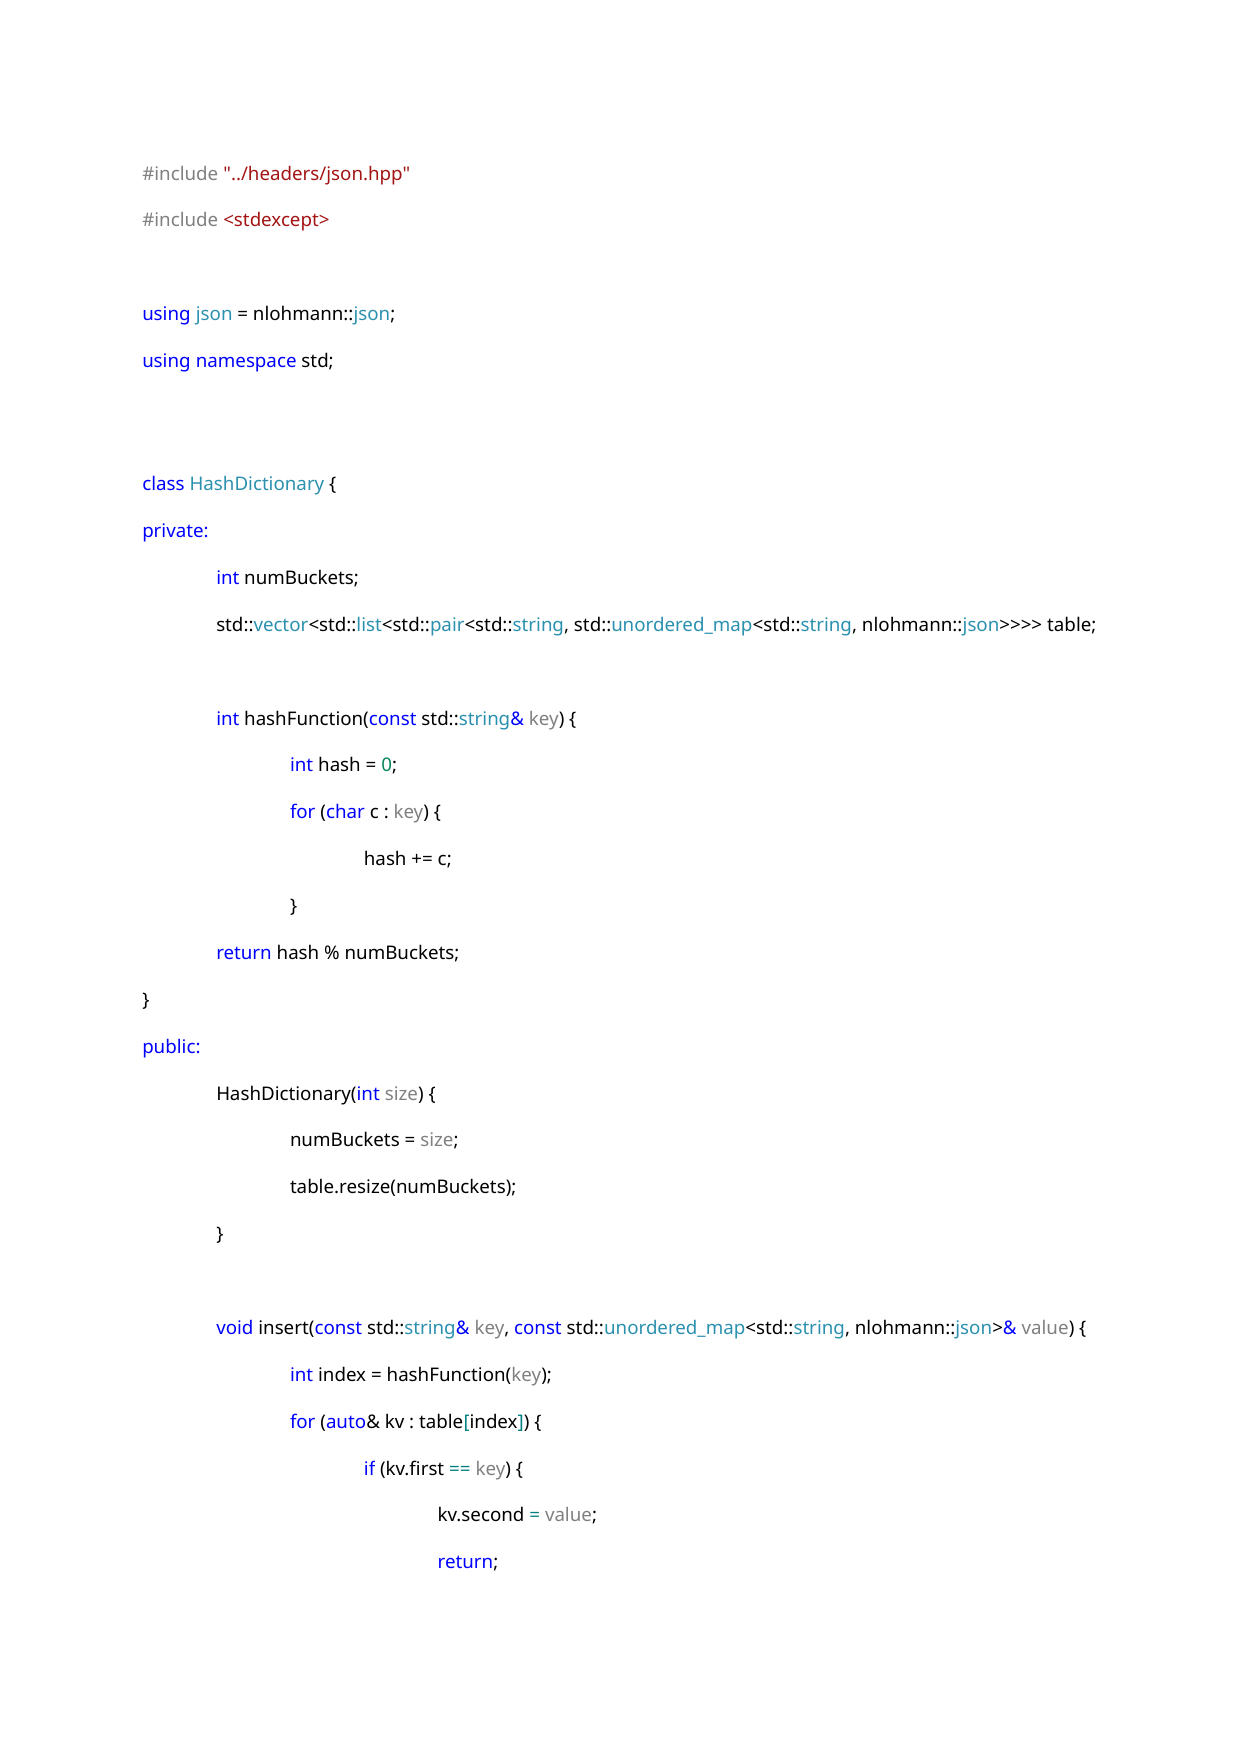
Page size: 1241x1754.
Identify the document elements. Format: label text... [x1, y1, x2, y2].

text using namespace std; [142, 326, 1152, 373]
text kv.second = value; [142, 1480, 1152, 1527]
text using json = nlohmann::json; [142, 279, 1152, 326]
text return hash % numBuckets; [142, 918, 1152, 965]
text } [142, 965, 1152, 1012]
text private: [142, 496, 1152, 543]
text int numBuckets; [142, 543, 1152, 590]
text numBuckets = size; [142, 1105, 1152, 1152]
text } [142, 1199, 1152, 1246]
text table.resize(numBuckets); [142, 1152, 1152, 1199]
text #include <stdexcept> [142, 185, 1152, 232]
text if (kv.first == key) { [142, 1433, 1152, 1480]
text class HashDictionary { [142, 449, 1152, 496]
text for (char c : key) { [142, 777, 1152, 824]
text hash += c; [142, 824, 1152, 871]
text int hash = 0; [142, 730, 1152, 777]
text std::vector<std::list<std::pair<std::string, std::unordered_map<std::string, nlohmann::json>>>> table; [142, 590, 1152, 637]
text int hashFunction(const std::string& key) { [142, 683, 1152, 730]
text #include "../headers/json.hpp" [142, 138, 1152, 185]
text int index = hashFunction(key); [142, 1340, 1152, 1387]
text public: [142, 1012, 1152, 1058]
text for (auto& kv : table[index]) { [142, 1387, 1152, 1433]
text } [142, 871, 1152, 918]
text return; [142, 1527, 1152, 1574]
text void insert(const std::string& key, const std::unordered_map<std::string, nlohmann::json>& value) { [142, 1293, 1152, 1340]
text HashDictionary(int size) { [142, 1058, 1152, 1105]
